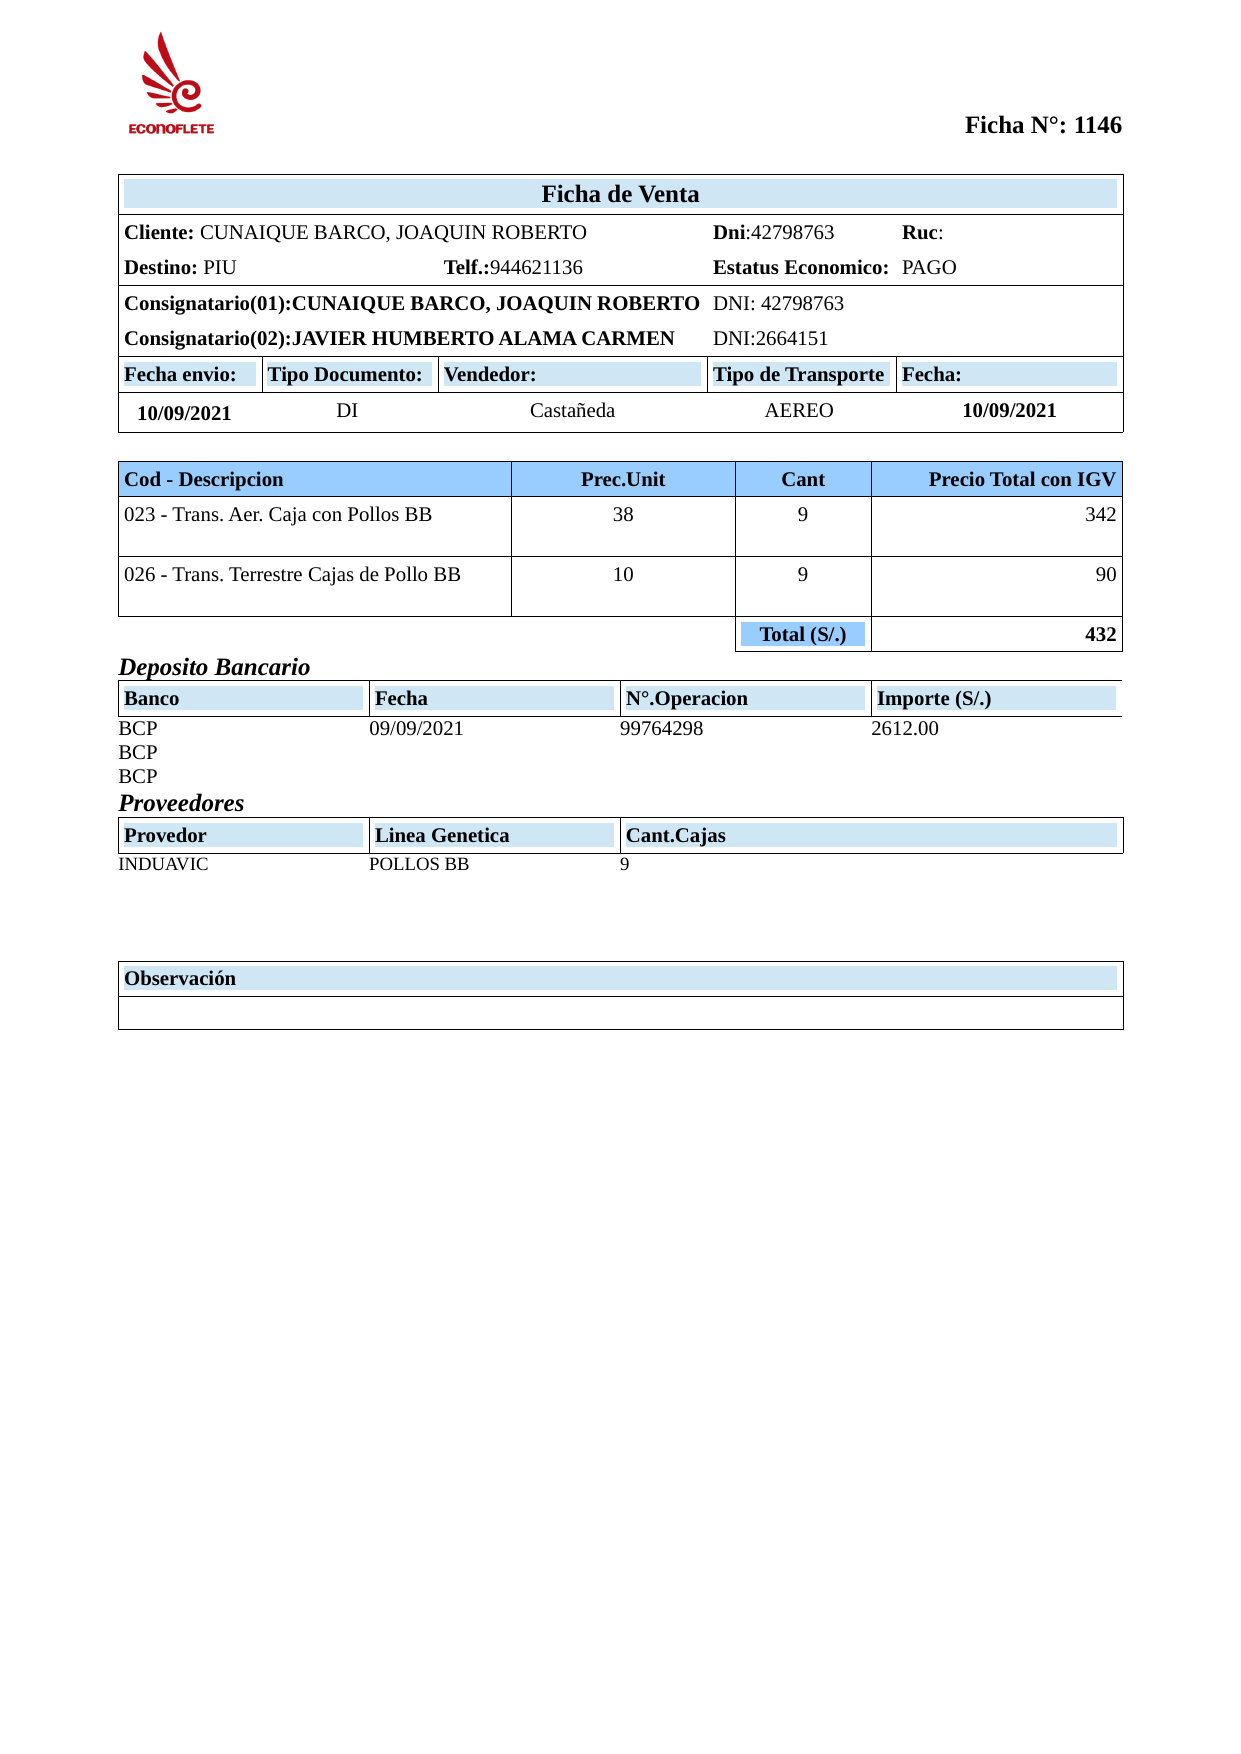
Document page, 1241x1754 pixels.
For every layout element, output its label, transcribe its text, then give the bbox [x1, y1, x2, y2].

table_cell BCP [118, 740, 369, 764]
table_cell PAGO [896, 249, 1123, 285]
table_cell [871, 740, 1122, 764]
table_cell POLLOS BB [369, 854, 620, 874]
table_cell 9 [736, 497, 871, 556]
table_header Banco [119, 681, 369, 716]
table_cell DNI:2664151 [707, 321, 1123, 356]
table_header Cod - Descripcion [119, 462, 511, 496]
table_cell Vendedor: [439, 357, 707, 392]
table_cell 9 [620, 854, 1123, 874]
table_cell [369, 896, 620, 917]
table_cell Ruc: [896, 215, 1123, 249]
table_header Cant [736, 462, 871, 496]
table_cell [620, 918, 1123, 939]
table_cell Castañeda [438, 393, 707, 432]
table_cell Tipo Documento: [263, 357, 438, 392]
table_cell DI [262, 393, 438, 432]
table_cell [620, 764, 871, 788]
table_cell Consignatario(01):CUNAIQUE BARCO, JOAQUIN ROBERTO [119, 286, 707, 321]
table_cell 023 - Trans. Aer. Caja con Pollos BB [119, 497, 511, 556]
picture [118, 31, 225, 134]
table_cell BCP [118, 764, 369, 788]
table_cell 10/09/2021 [119, 393, 262, 432]
table_cell 2612.00 [871, 717, 1122, 740]
table_cell BCP [118, 717, 369, 740]
table_cell [871, 764, 1122, 788]
table_cell [620, 874, 1123, 896]
table_header Linea Genetica [370, 818, 620, 853]
table_cell Dni:42798763 [707, 215, 896, 249]
table_header Cant.Cajas [621, 818, 1123, 853]
table_header Provedor [119, 818, 369, 853]
table_cell [118, 939, 369, 961]
table_cell [620, 740, 871, 764]
table_cell 432 [872, 617, 1122, 651]
table_cell 342 [872, 497, 1122, 556]
table_cell 99764298 [620, 717, 871, 740]
table_cell AEREO [707, 393, 896, 432]
table_cell 09/09/2021 [369, 717, 620, 740]
table_cell 10 [512, 557, 735, 616]
table_cell [369, 939, 620, 961]
table_cell [369, 740, 620, 764]
table_cell [118, 874, 369, 896]
table_cell Estatus Economico: [707, 249, 896, 285]
table_cell 9 [736, 557, 871, 616]
table_cell Fecha: [897, 357, 1123, 392]
table_header Ficha de Venta [119, 175, 1123, 214]
table_cell 38 [512, 497, 735, 556]
table_cell 10/09/2021 [896, 393, 1123, 432]
table_cell [369, 764, 620, 788]
table_cell 026 - Trans. Terrestre Cajas de Pollo BB [119, 557, 511, 616]
table_cell Tipo de Transporte [708, 357, 896, 392]
table_header Observación [119, 962, 1123, 996]
table_header Precio Total con IGV [872, 462, 1122, 496]
table_cell [620, 896, 1123, 917]
text Proveedores [118, 788, 1122, 817]
table_cell DNI: 42798763 [707, 286, 1123, 321]
table_cell 90 [872, 557, 1122, 616]
table_cell [118, 896, 369, 917]
table_cell Cliente: CUNAIQUE BARCO, JOAQUIN ROBERTO [119, 215, 707, 249]
table_cell [369, 874, 620, 896]
table_cell [118, 918, 369, 939]
table_header Importe (S/.) [872, 681, 1122, 716]
table_cell [119, 997, 1123, 1029]
table_cell Destino: PIU [119, 249, 438, 285]
table_header Prec.Unit [512, 462, 735, 496]
table_cell Total (S/.) [736, 617, 871, 651]
table_cell [511, 617, 735, 651]
table_cell INDUAVIC [118, 854, 369, 874]
table_cell [620, 939, 1123, 961]
table_header Fecha [370, 681, 620, 716]
table_cell Telf.:944621136 [438, 249, 707, 285]
text Deposito Bancario [118, 652, 1122, 680]
table_cell [118, 617, 511, 651]
table_cell Consignatario(02):JAVIER HUMBERTO ALAMA CARMEN [119, 321, 707, 356]
table_cell Fecha envio: [119, 357, 262, 392]
table_header N°.Operacion [621, 681, 871, 716]
table_cell [369, 918, 620, 939]
